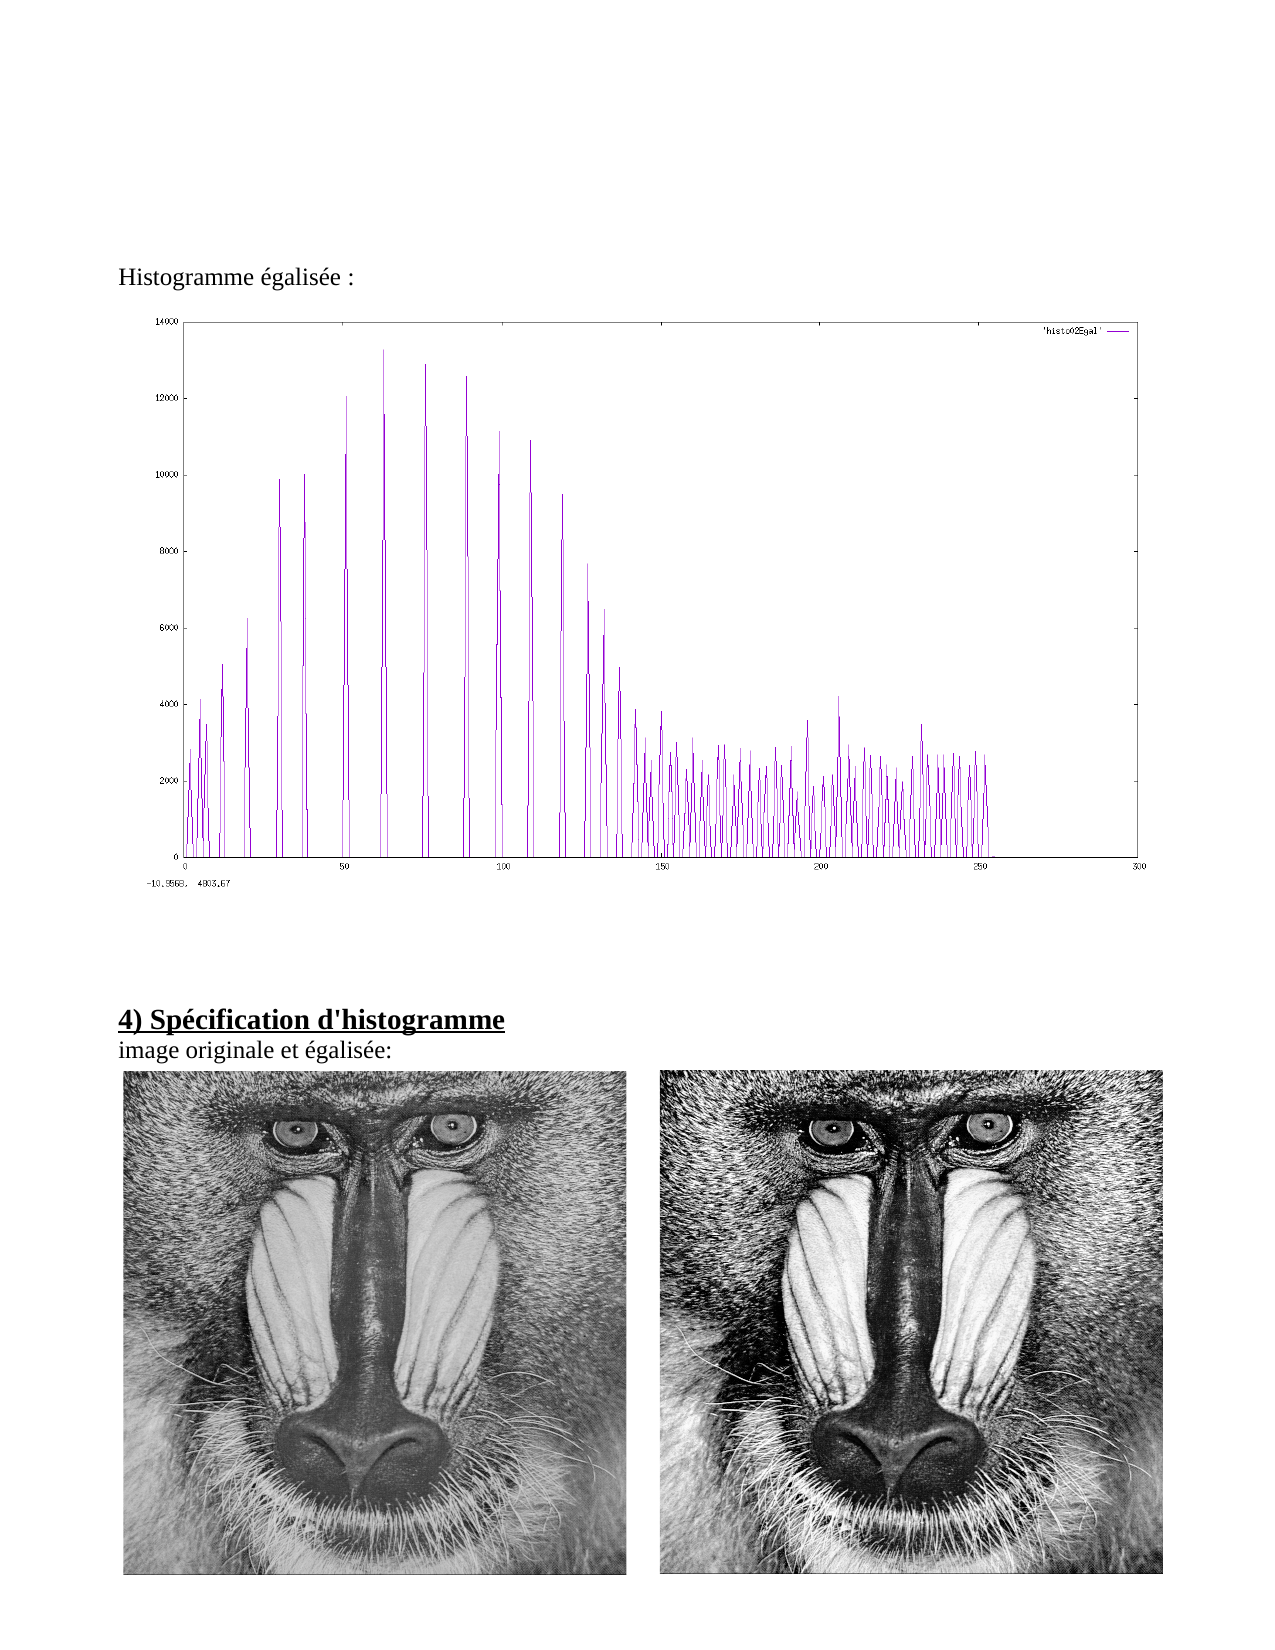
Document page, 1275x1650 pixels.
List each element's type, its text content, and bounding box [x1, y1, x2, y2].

picture [146, 312, 1151, 887]
picture [659, 1070, 1163, 1574]
text Histogramme égalisée : [118, 262, 1157, 291]
text 4) Spécification d'histogramme [118, 1002, 1157, 1035]
text image originale et égalisée: [118, 1035, 1157, 1064]
picture [123, 1071, 627, 1575]
